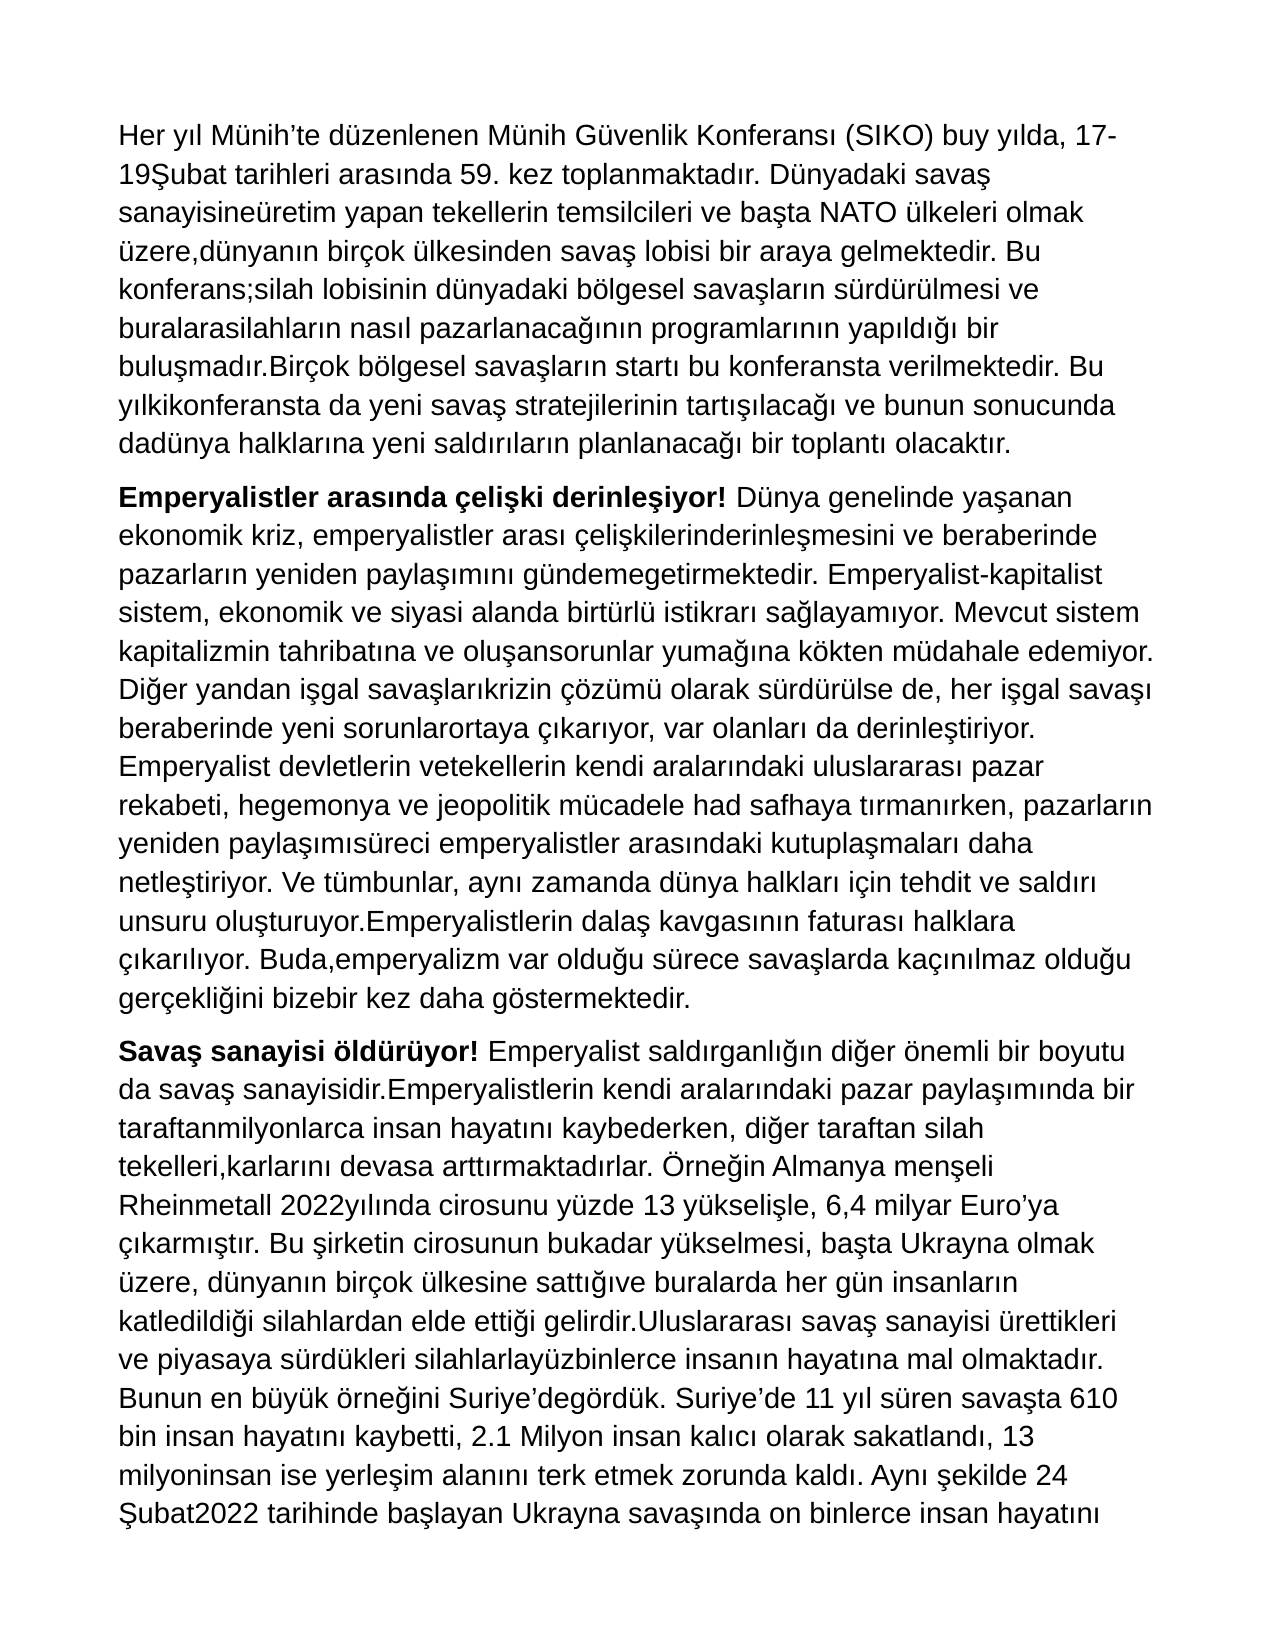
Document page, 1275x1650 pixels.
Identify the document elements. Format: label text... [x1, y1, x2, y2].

text Her yıl Münih’te düzenlenen Münih Güvenlik Konferansı (SIKO) buy yılda, 17-19Şubat tarihleri arasında 59. kez toplanmaktadır. Dünyadaki savaş sanayisineüretim yapan tekellerin temsilcileri ve başta NATO ülkeleri olmak üzere,dünyanın birçok ülkesinden savaş lobisi bir araya gelmektedir. Bu konferans;silah lobisinin dünyadaki bölgesel savaşların sürdürülmesi ve buralarasilahların nasıl pazarlanacağının programlarının yapıldığı bir buluşmadır.Birçok bölgesel savaşların startı bu konferansta verilmektedir. Bu yılkikonferansta da yeni savaş stratejilerinin tartışılacağı ve bunun sonucunda dadünya halklarına yeni saldırıların planlanacağı bir toplantı olacaktır. [118, 118, 1157, 460]
text Savaş sanayisi öldürüyor! Emperyalist saldırganlığın diğer önemli bir boyutu da savaş sanayisidir.Emperyalistlerin kendi aralarındaki pazar paylaşımında bir taraftanmilyonlarca insan hayatını kaybederken, diğer taraftan silah tekelleri,karlarını devasa arttırmaktadırlar. Örneğin Almanya menşeli Rheinmetall 2022yılında cirosunu yüzde 13 yükselişle, 6,4 milyar Euro’ya çıkarmıştır. Bu şirketin cirosunun bukadar yükselmesi, başta Ukrayna olmak üzere, dünyanın birçok ülkesine sattığıve buralarda her gün insanların katledildiği silahlardan elde ettiği gelirdir.Uluslararası savaş sanayisi ürettikleri ve piyasaya sürdükleri silahlarlayüzbinlerce insanın hayatına mal olmaktadır. Bunun en büyük örneğini Suriye’degördük. Suriye’de 11 yıl süren savaşta 610 bin insan hayatını kaybetti, 2.1 Milyon insan kalıcı olarak sakatlandı, 13 milyoninsan ise yerleşim alanını terk etmek zorunda kaldı. Aynı şekilde 24 Şubat2022 tarihinde başlayan Ukrayna savaşında on binlerce insan hayatını [118, 1034, 1157, 1530]
text Emperyalistler arasında çelişki derinleşiyor! Dünya genelinde yaşanan ekonomik kriz, emperyalistler arası çelişkilerinderinleşmesini ve beraberinde pazarların yeniden paylaşımını gündemegetirmektedir. Emperyalist-kapitalist sistem, ekonomik ve siyasi alanda birtürlü istikrarı sağlayamıyor. Mevcut sistem kapitalizmin tahribatına ve oluşansorunlar yumağına kökten müdahale edemiyor. Diğer yandan işgal savaşlarıkrizin çözümü olarak sürdürülse de, her işgal savaşı beraberinde yeni sorunlarortaya çıkarıyor, var olanları da derinleştiriyor. Emperyalist devletlerin vetekellerin kendi aralarındaki uluslararası pazar rekabeti, hegemonya ve jeopolitik mücadele had safhaya tırmanırken, pazarların yeniden paylaşımısüreci emperyalistler arasındaki kutuplaşmaları daha netleştiriyor. Ve tümbunlar, aynı zamanda dünya halkları için tehdit ve saldırı unsuru oluşturuyor.Emperyalistlerin dalaş kavgasının faturası halklara çıkarılıyor. Buda,emperyalizm var olduğu sürece savaşlarda kaçınılmaz olduğu gerçekliğini bizebir kez daha göstermektedir. [118, 479, 1157, 1014]
